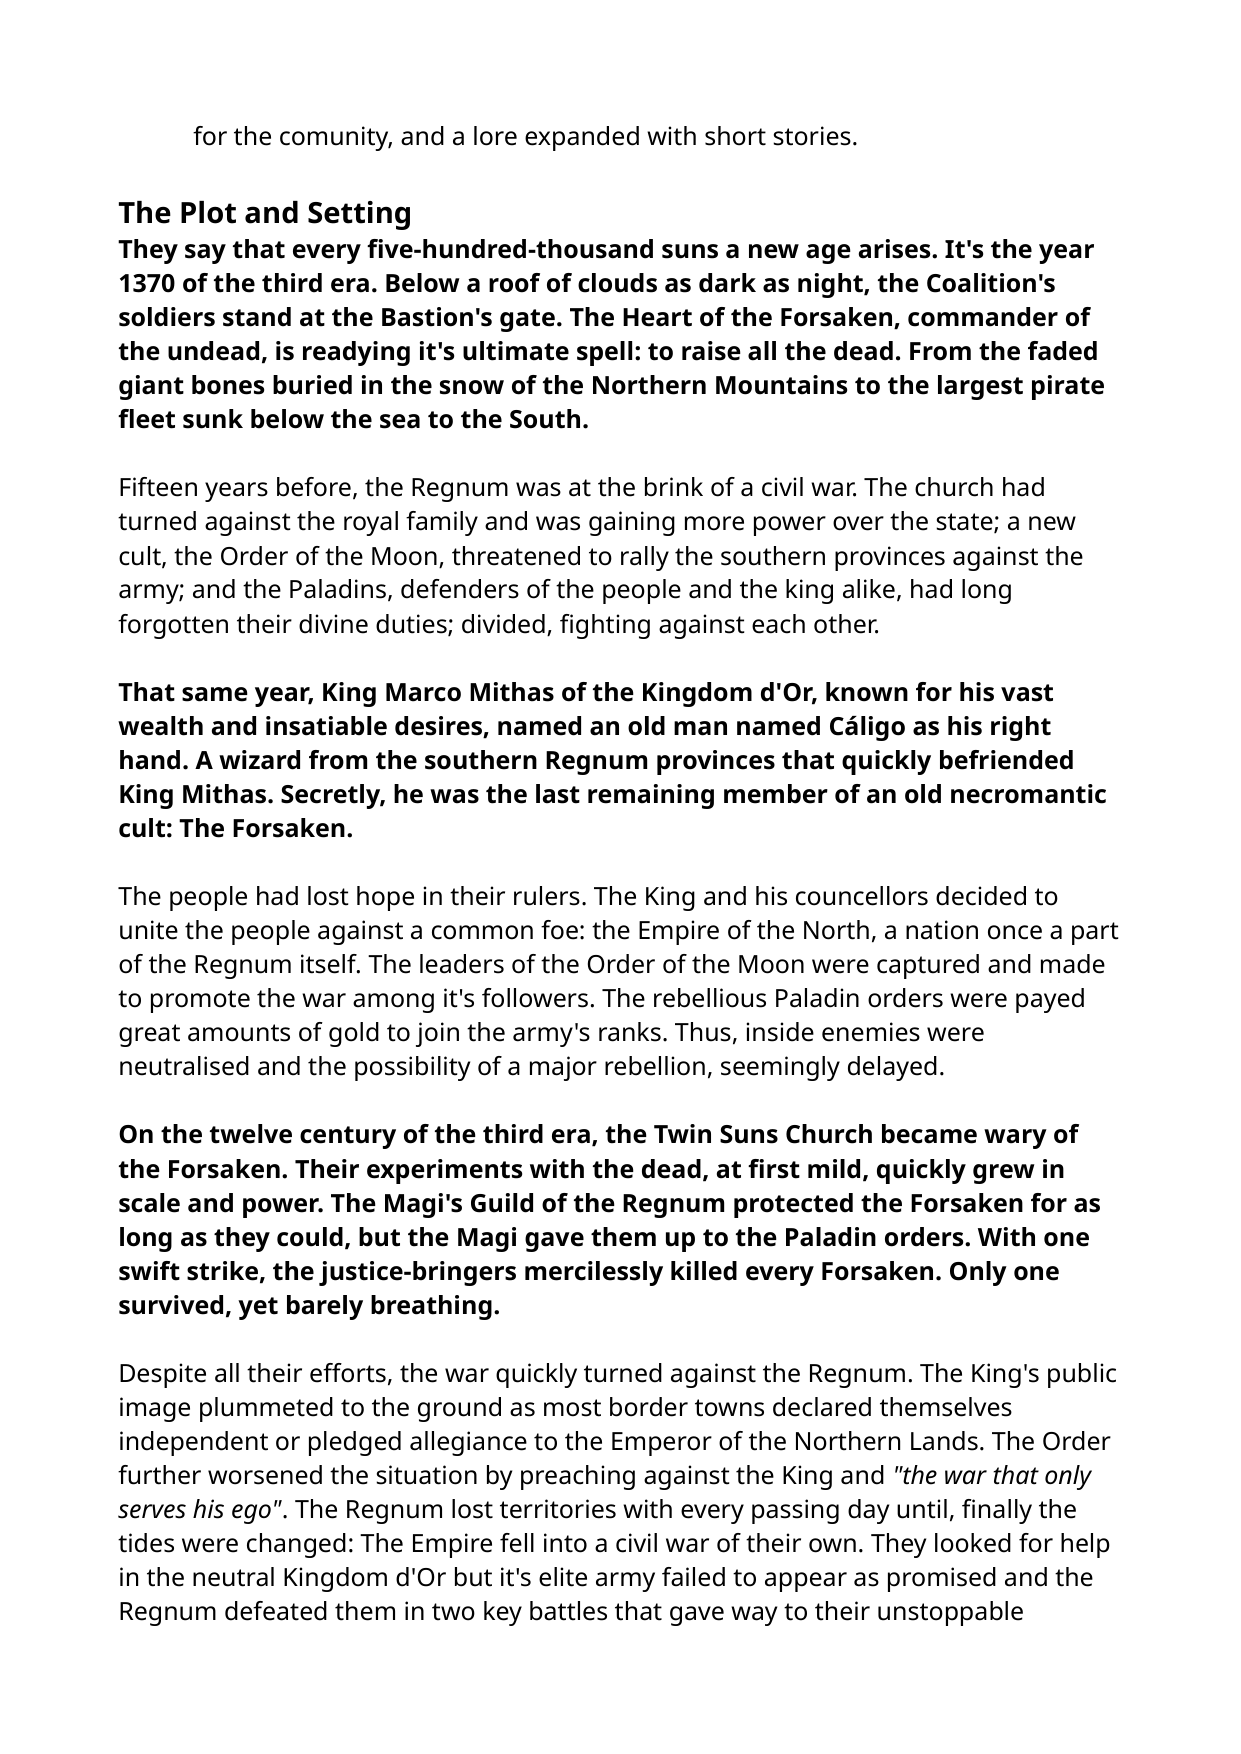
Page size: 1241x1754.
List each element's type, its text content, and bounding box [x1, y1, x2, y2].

text They say that every five-hundred-thousand suns a new age arises. It's the year 1370 of the third era. Below a roof of clouds as dark as night, the Coalition's soldiers stand at the Bastion's gate. The Heart of the Forsaken, commander of the undead, is readying it's ultimate spell: to raise all the dead. From the faded giant bones buried in the snow of the Northern Mountains to the largest pirate fleet sunk below the sea to the South. [118, 232, 1122, 436]
list for the comunity, and a lore expanded with short stories. [156, 118, 1122, 152]
text Despite all their efforts, the war quickly turned against the Regnum. The King's public image plummeted to the ground as most border towns declared themselves independent or pledged allegiance to the Emperor of the Northern Lands. The Order further worsened the situation by preaching against the King and "the war that only serves his ego". The Regnum lost territories with every passing day until, finally the tides were changed: The Empire fell into a civil war of their own. They looked for help in the neutral Kingdom d'Or but it's elite army failed to appear as promised and the Regnum defeated them in two key battles that gave way to their unstoppable [118, 1356, 1122, 1628]
text On the twelve century of the third era, the Twin Suns Church became wary of the Forsaken. Their experiments with the dead, at first mild, quickly grew in scale and power. The Magi's Guild of the Regnum protected the Forsaken for as long as they could, but the Magi gave them up to the Paladin orders. With one swift strike, the justice-bringers mercilessly killed every Forsaken. Only one survived, yet barely breathing. [118, 1117, 1122, 1322]
text Fifteen years before, the Regnum was at the brink of a civil war. The church had turned against the royal family and was gaining more power over the state; a new cult, the Order of the Moon, threatened to rally the southern provinces against the army; and the Paladins, defenders of the people and the king alike, had long forgotten their divine duties; divided, fighting against each other. [118, 470, 1122, 640]
text That same year, King Marco Mithas of the Kingdom d'Or, known for his vast wealth and insatiable desires, named an old man named Cáligo as his right hand. A wizard from the southern Regnum provinces that quickly befriended King Mithas. Secretly, he was the last remaining member of an old necromantic cult: The Forsaken. [118, 674, 1122, 845]
text The Plot and Setting [118, 192, 1122, 232]
text The people had lost hope in their rulers. The King and his councellors decided to unite the people against a common foe: the Empire of the North, a nation once a part of the Regnum itself. The leaders of the Order of the Moon were captured and made to promote the war among it's followers. The rebellious Paladin orders were payed great amounts of gold to join the army's ranks. Thus, inside enemies were neutralised and the possibility of a major rebellion, seemingly delayed. [118, 879, 1122, 1083]
